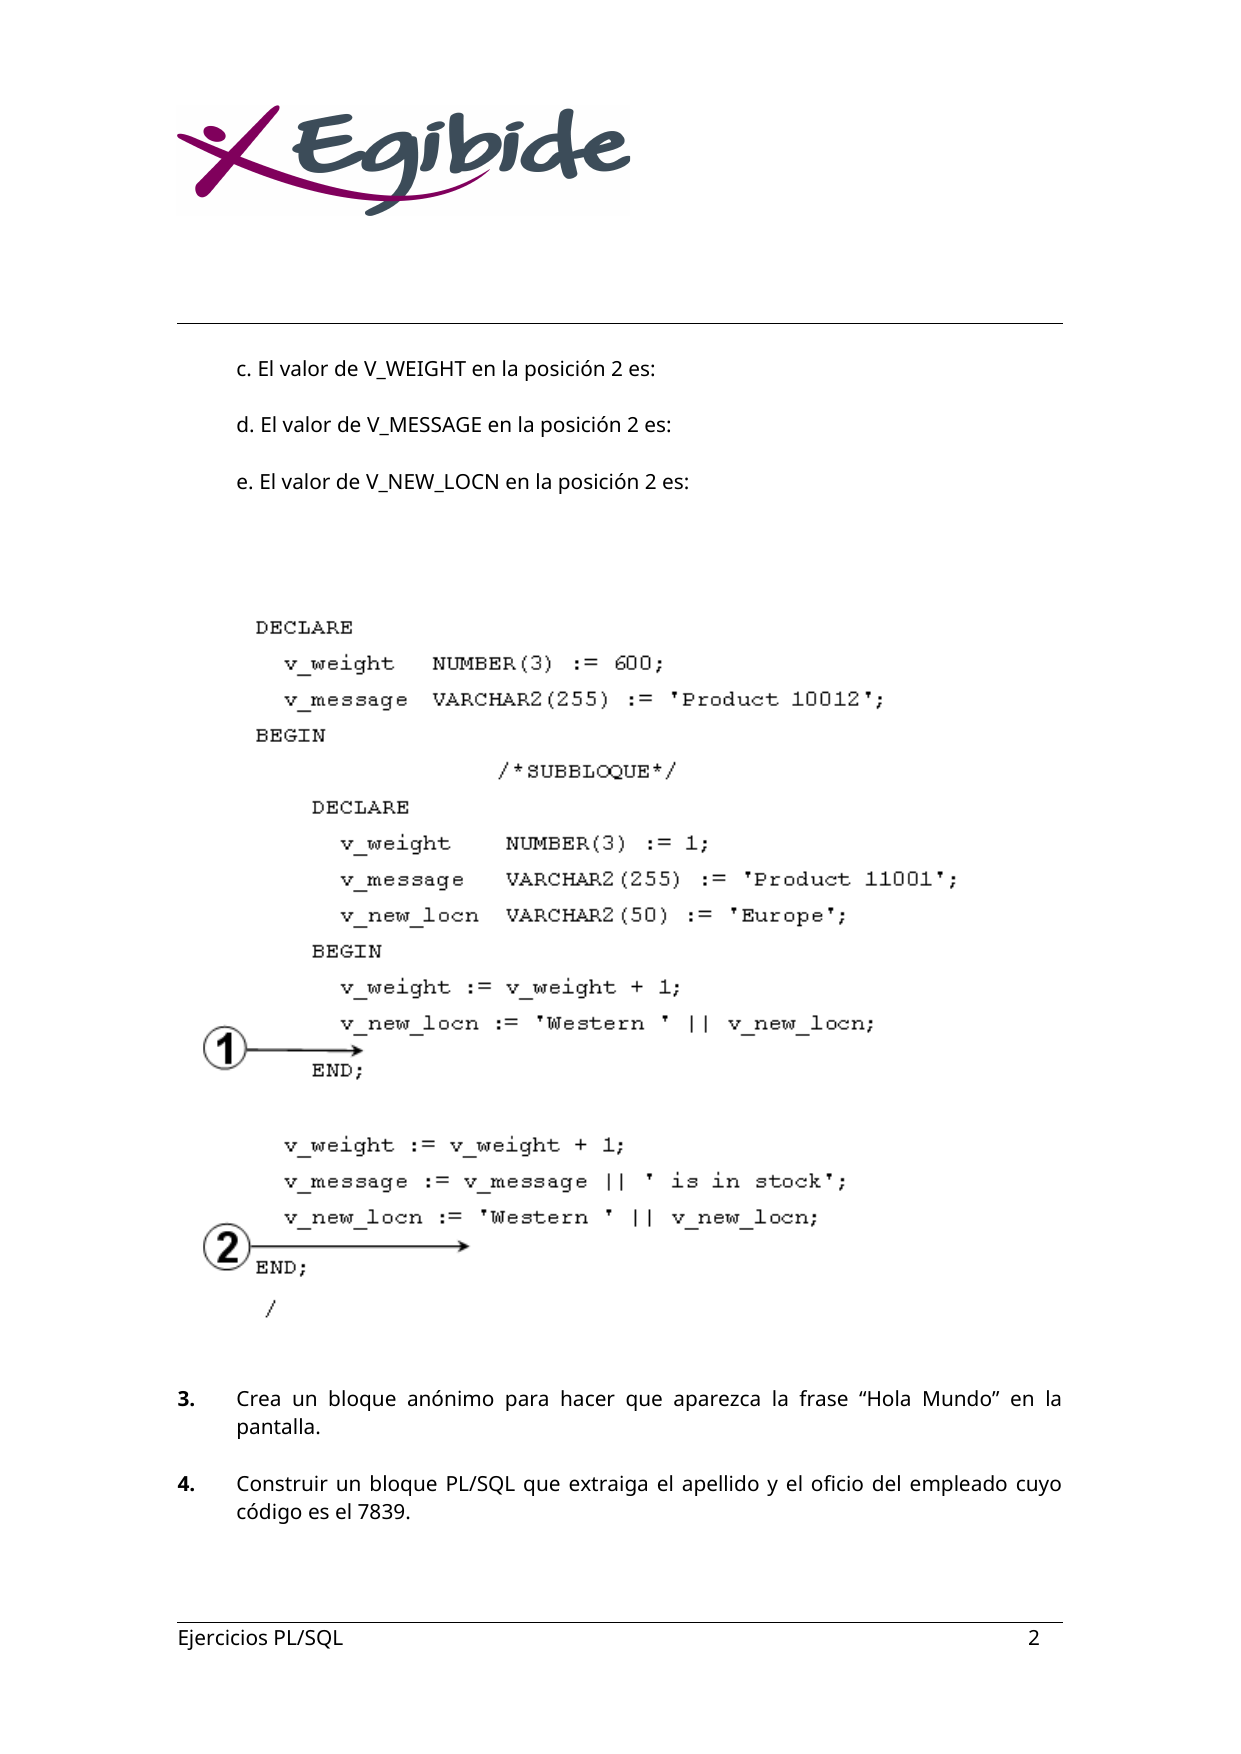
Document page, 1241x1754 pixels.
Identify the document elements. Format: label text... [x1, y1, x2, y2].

list d. El valor de V_MESSAGE en la posición 2 es: [177, 411, 1063, 439]
picture [177, 609, 1035, 1327]
list Crea un bloque anónimo para hacer que aparezca la frase “Hola Mundo” en la pantalla. [177, 1384, 1063, 1441]
picture [176, 105, 631, 216]
list Construir un bloque PL/SQL que extraiga el apellido y el oficio del empleado cuyo código es el 7839. [177, 1469, 1063, 1526]
list c. El valor de V_WEIGHT en la posición 2 es: [177, 354, 1063, 382]
list e. El valor de V_NEW_LOCN en la posición 2 es: [177, 467, 1063, 496]
